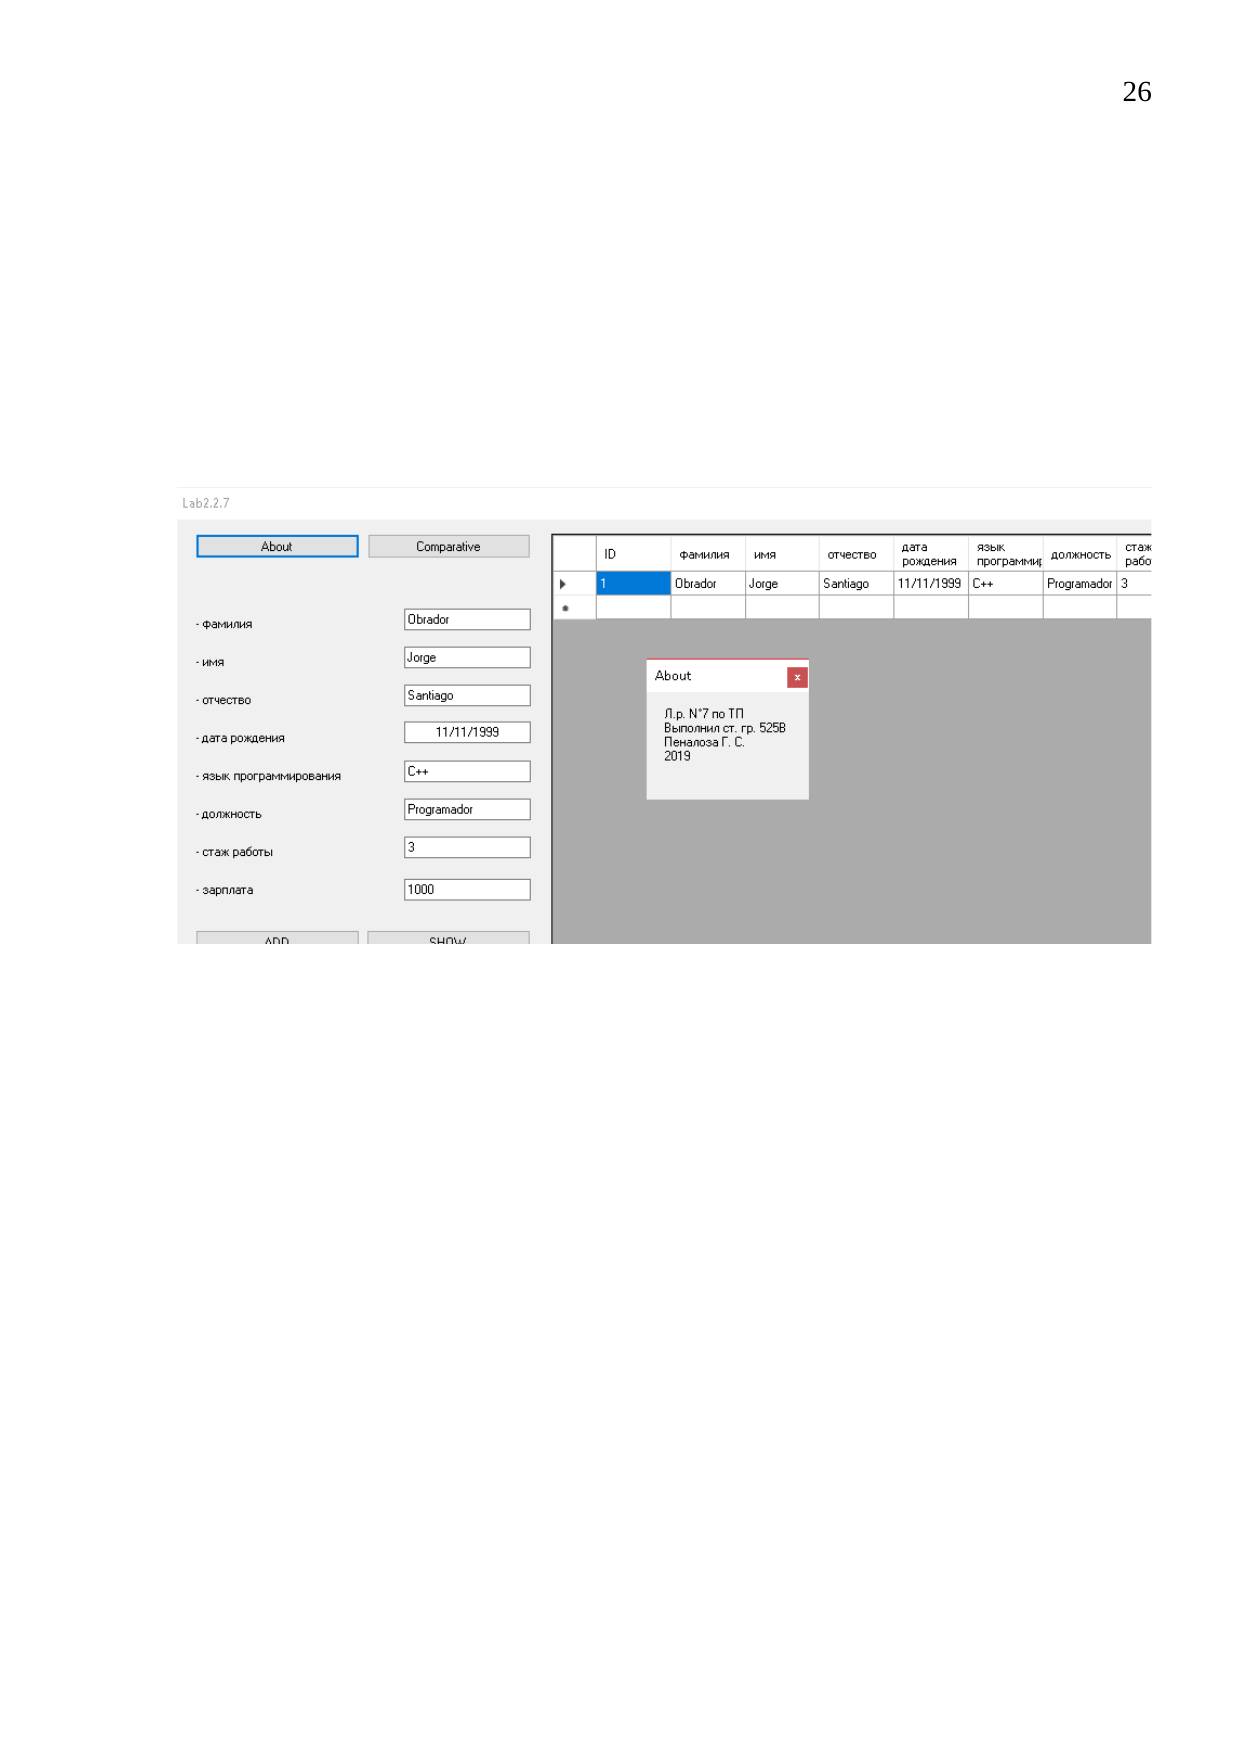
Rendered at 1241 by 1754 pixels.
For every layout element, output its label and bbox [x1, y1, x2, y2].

picture [177, 487, 1152, 944]
